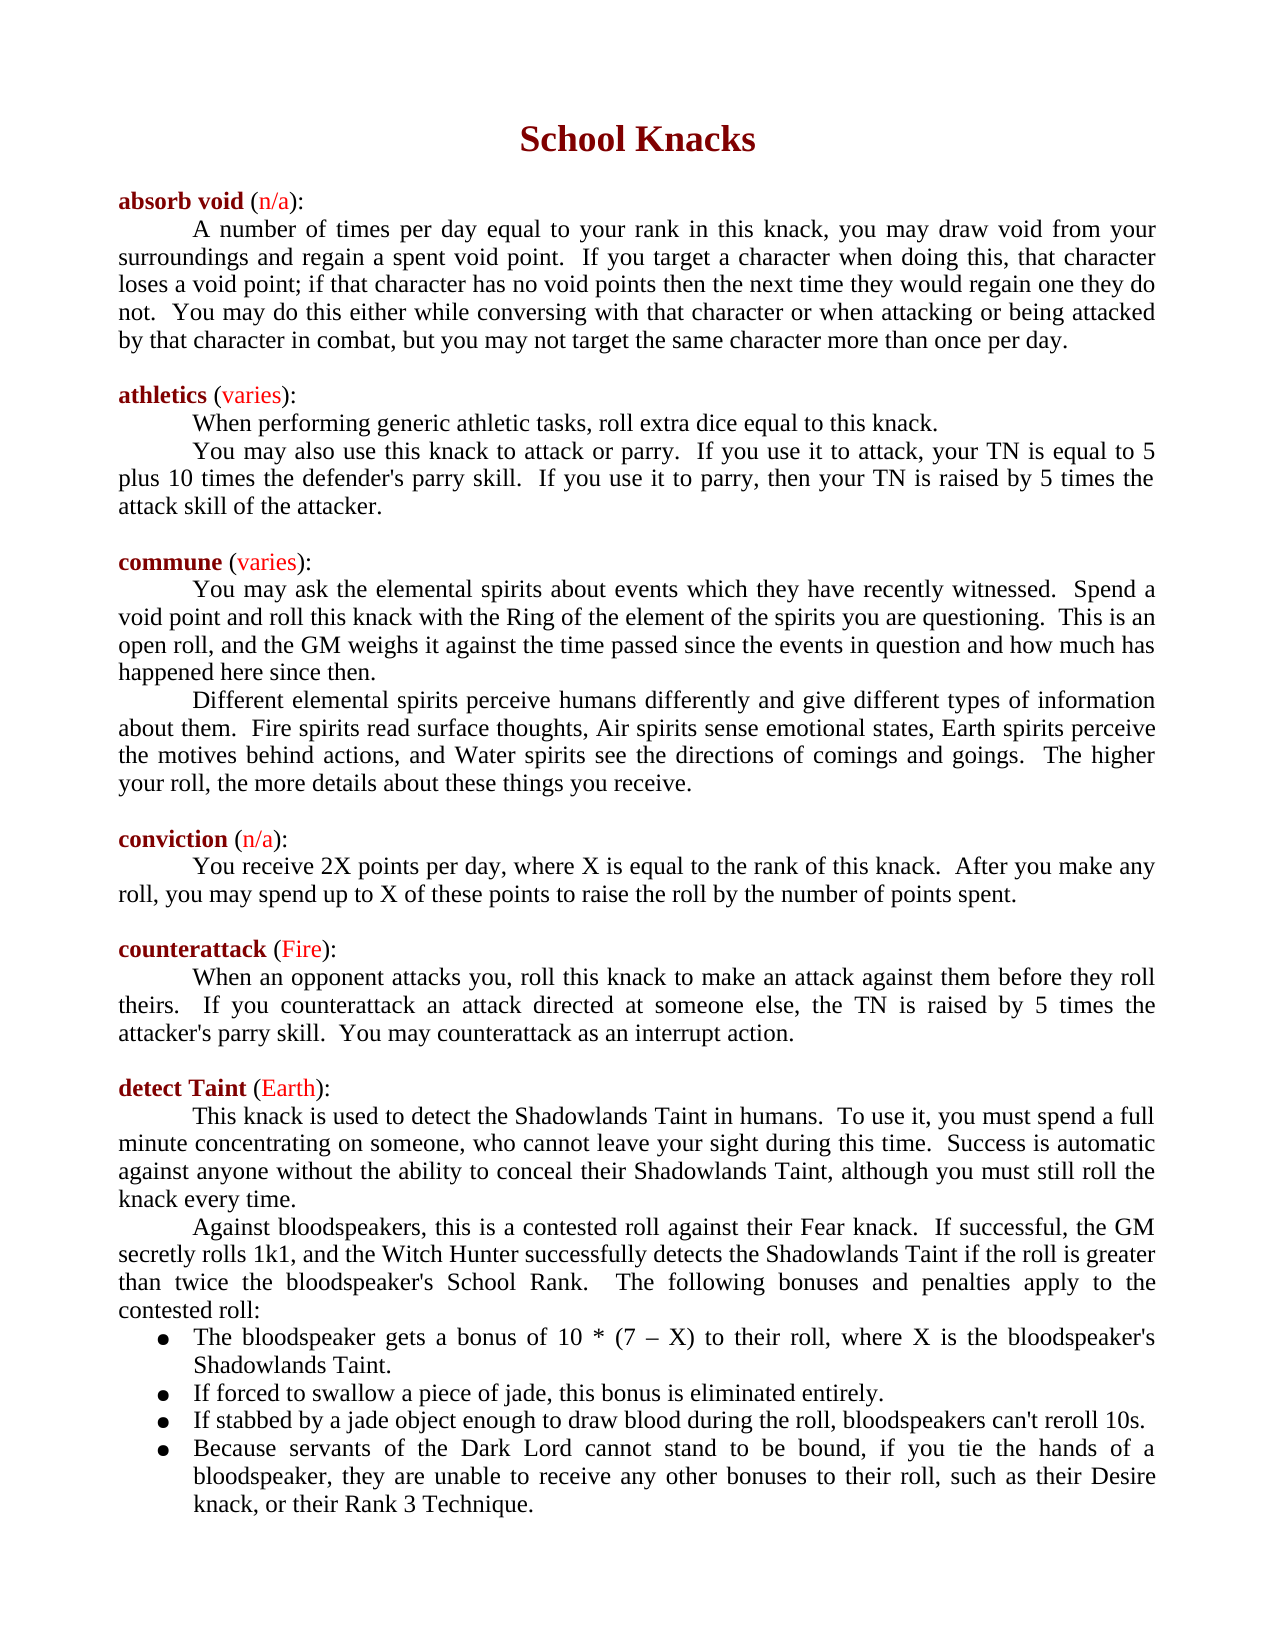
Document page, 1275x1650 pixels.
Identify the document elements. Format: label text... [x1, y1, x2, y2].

list Because servants of the Dark Lord cannot stand to be bound, if you tie the hands of a bloodspeaker, they are unable to receive any other bonuses to their roll, such as their Desire knack, or their Rank 3 Technique. [156, 1434, 1157, 1517]
text Against bloodspeakers, this is a contested roll against their Fear knack. If successful, the GM secretly rolls 1k1, and the Witch Hunter successfully detects the Shadowlands Taint if the roll is greater than twice the bloodspeaker's School Rank. The following bonuses and penalties apply to the contested roll: [118, 1213, 1157, 1323]
list If forced to swallow a piece of jade, this bonus is eliminated entirely. [156, 1379, 1157, 1407]
text conviction (n/a): [118, 825, 1157, 852]
text You receive 2X points per day, where X is equal to the rank of this knack. After you make any roll, you may spend up to X of these points to raise the roll by the number of points spent. [118, 852, 1157, 908]
text Different elemental spirits perceive humans differently and give different types of information about them. Fire spirits read surface thoughts, Air spirits sense emotional states, Earth spirits perceive the motives behind actions, and Water spirits see the directions of comings and goings. The higher your roll, the more details about these things you receive. [118, 686, 1157, 797]
text When performing generic athletic tasks, roll extra dice equal to this knack. [118, 409, 1157, 437]
text A number of times per day equal to your rank in this knack, you may draw void from your surroundings and regain a spent void point. If you target a character when doing this, that character loses a void point; if that character has no void points then the next time they would regain one they do not. You may do this either while conversing with that character or when attacking or being attacked by that character in combat, but you may not target the same character more than once per day. [118, 215, 1157, 354]
text This knack is used to detect the Shadowlands Taint in humans. To use it, you must spend a full minute concentrating on someone, who cannot leave your sight during this time. Success is automatic against anyone without the ability to conceal their Shadowlands Taint, although you must still roll the knack every time. [118, 1102, 1157, 1213]
text athletics (varies): [118, 381, 1157, 409]
list If stabbed by a jade object enough to draw blood during the roll, bloodspeakers can't reroll 10s. [156, 1407, 1157, 1434]
text detect Taint (Earth): [118, 1074, 1157, 1102]
list The bloodspeaker gets a bonus of 10 * (7 – X) to their roll, where X is the bloodspeaker's Shadowlands Taint. [156, 1323, 1157, 1379]
text You may ask the elemental spirits about events which they have recently witnessed. Spend a void point and roll this knack with the Ring of the element of the spirits you are questioning. This is an open roll, and the GM weighs it against the time passed since the events in question and how much has happened here since then. [118, 575, 1157, 686]
text School Knacks [118, 118, 1157, 160]
text commune (varies): [118, 548, 1157, 575]
text When an opponent attacks you, roll this knack to make an attack against them before they roll theirs. If you counterattack an attack directed at someone else, the TN is raised by 5 times the attacker's parry skill. You may counterattack as an interrupt action. [118, 963, 1157, 1046]
text You may also use this knack to attack or parry. If you use it to attack, your TN is equal to 5 plus 10 times the defender's parry skill. If you use it to parry, then your TN is raised by 5 times the attack skill of the attacker. [118, 437, 1157, 520]
text absorb void (n/a): [118, 187, 1157, 215]
text counterattack (Fire): [118, 936, 1157, 963]
